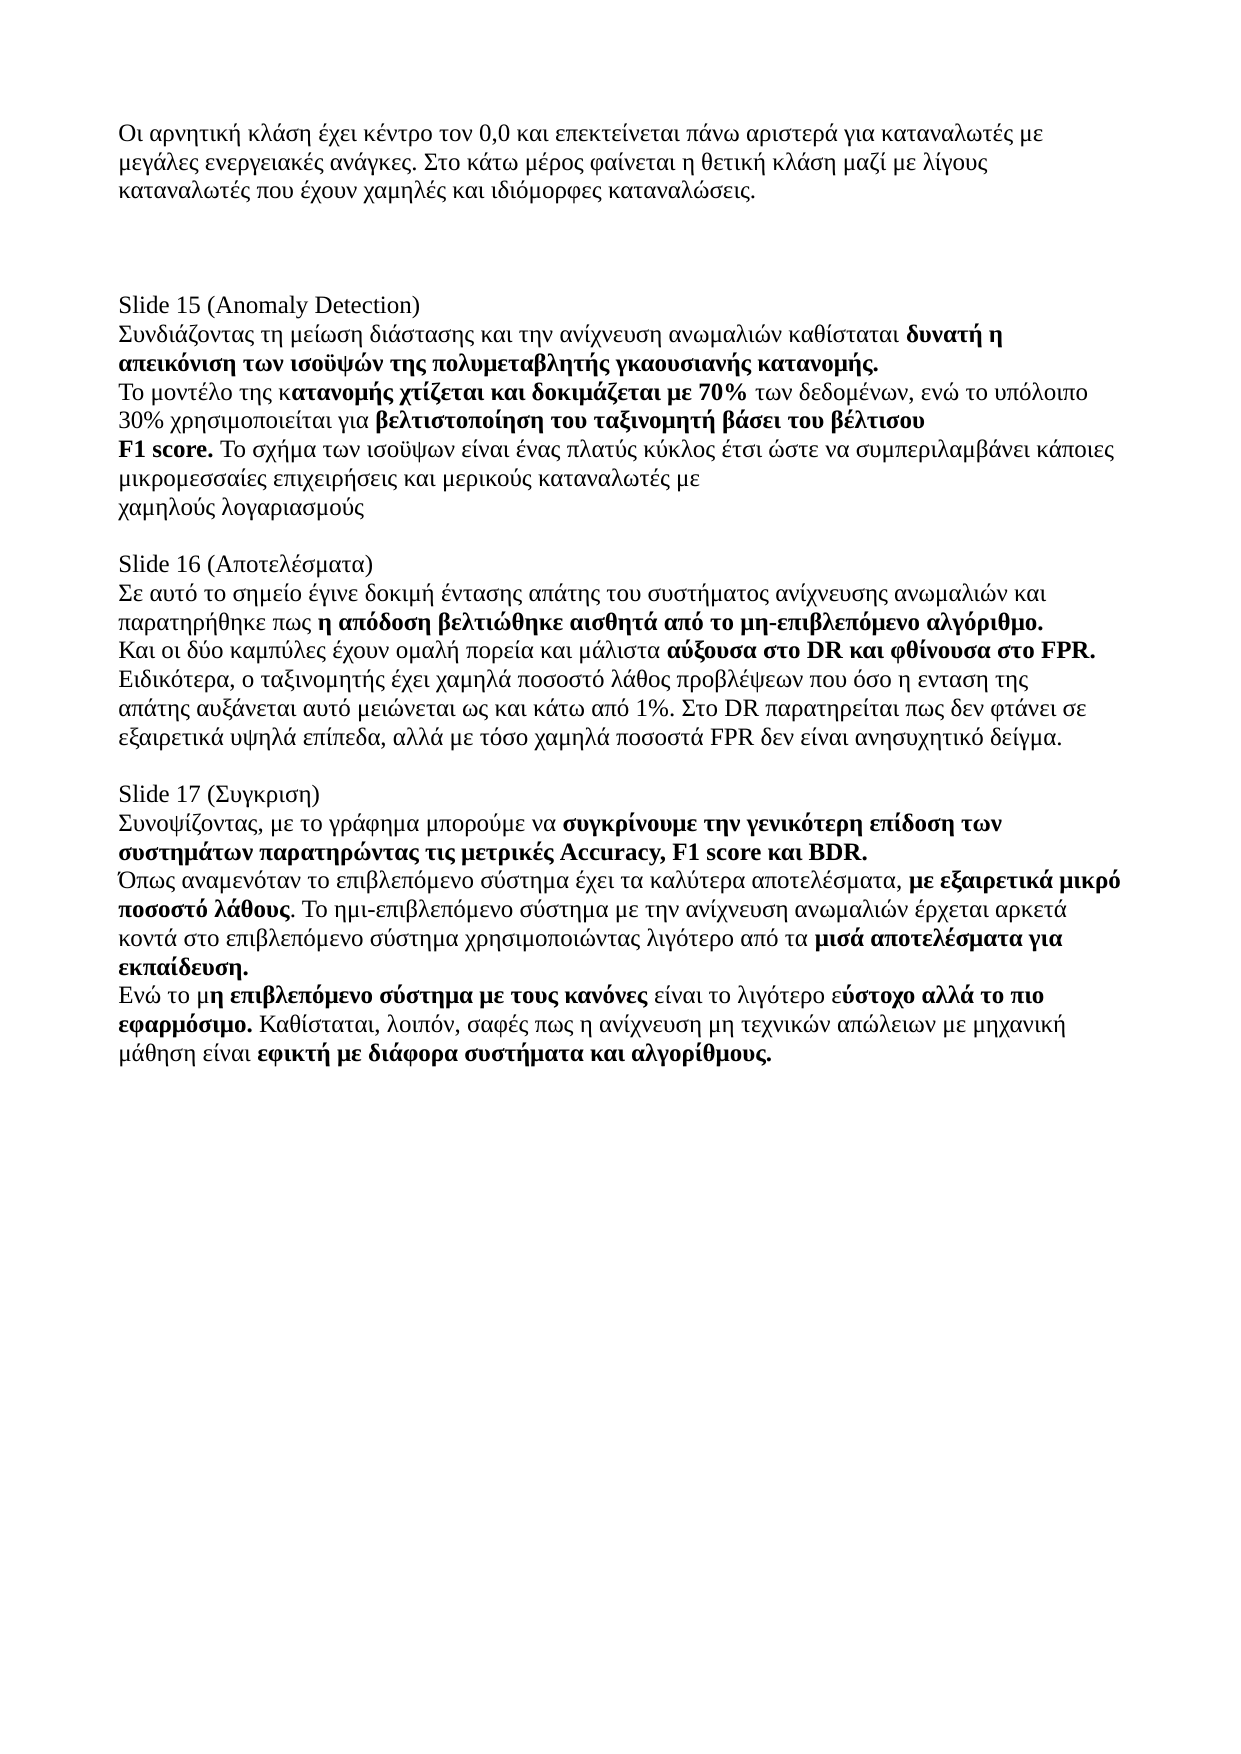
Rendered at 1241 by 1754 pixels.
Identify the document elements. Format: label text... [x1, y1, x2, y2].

text Και οι δύο καμπύλες έχουν ομαλή πορεία και μάλιστα αύξουσα στο DR και φθίνουσα στο FPR. Ειδικότερα, ο ταξινομητής έχει χαμηλά ποσοστό λάθος προβλέψεων που όσο η ενταση της [118, 636, 1122, 693]
text Όπως αναμενόταν το επιβλεπόμενο σύστημα έχει τα καλύτερα αποτελέσματα, με εξαιρετικά μικρό ποσοστό λάθους. Το ημι-επιβλεπόμενο σύστημα με την ανίχνευση ανωμαλιών έρχεται αρκετά κοντά στο επιβλεπόμενο σύστημα χρησιμοποιώντας λιγότερο από τα μισά αποτελέσματα για εκπαίδευση. [118, 866, 1122, 981]
text Σε αυτό το σημείο έγινε δοκιμή έντασης απάτης του συστήματος ανίχνευσης ανωμαλιών και παρατηρήθηκε πως η απόδοση βελτιώθηκε αισθητά από το μη-επιβλεπόμενο αλγόριθμο. [118, 578, 1122, 636]
text F1 score. Το σχήμα των ισοϋψων είναι ένας πλατύς κύκλος έτσι ώστε να συμπεριλαμβάνει κάποιες μικρομεσσαίες επιχειρήσεις και μερικούς καταναλωτές με [118, 434, 1122, 492]
text χαμηλούς λογαριασμούς [118, 492, 1122, 521]
text Slide 17 (Συγκριση) [118, 779, 1122, 808]
text Slide 15 (Anomaly Detection) [118, 291, 1122, 319]
text Ενώ το μη επιβλεπόμενο σύστημα με τους κανόνες είναι το λιγότερο εύστοχο αλλά το πιο εφαρμόσιμο. Καθίσταται, λοιπόν, σαφές πως η ανίχνευση μη τεχνικών απώλειων με μηχανική μάθηση είναι εφικτή με διάφορα συστήματα και αλγορίθμους. [118, 981, 1122, 1067]
text Συνδιάζοντας τη μείωση διάστασης και την ανίχνευση ανωμαλιών καθίσταται δυνατή η απεικόνιση των ισοϋψών της πολυμεταβλητής γκαουσιανής κατανομής. [118, 319, 1122, 377]
text Οι αρνητική κλάση έχει κέντρο τον 0,0 και επεκτείνεται πάνω αριστερά για καταναλωτές με μεγάλες ενεργειακές ανάγκες. Στο κάτω μέρος φαίνεται η θετική κλάση μαζί με λίγους καταναλωτές που έχουν χαμηλές και ιδιόμορφες καταναλώσεις. [118, 118, 1122, 204]
text Το μοντέλο της κατανομής χτίζεται και δοκιμάζεται με 70% των δεδομένων, ενώ το υπόλοιπο 30% χρησιμοποιείται για βελτιστοποίηση του ταξινομητή βάσει του βέλτισου [118, 377, 1122, 434]
text απάτης αυξάνεται αυτό μειώνεται ως και κάτω από 1%. Στο DR παρατηρείται πως δεν φτάνει σε εξαιρετικά υψηλά επίπεδα, αλλά με τόσο χαμηλά ποσοστά FPR δεν είναι ανησυχητικό δείγμα. [118, 693, 1122, 751]
text Συνοψίζοντας, με το γράφημα μπορούμε να συγκρίνουμε την γενικότερη επίδοση των συστημάτων παρατηρώντας τις μετρικές Accuracy, F1 score και BDR. [118, 808, 1122, 866]
text Slide 16 (Αποτελέσματα) [118, 549, 1122, 578]
